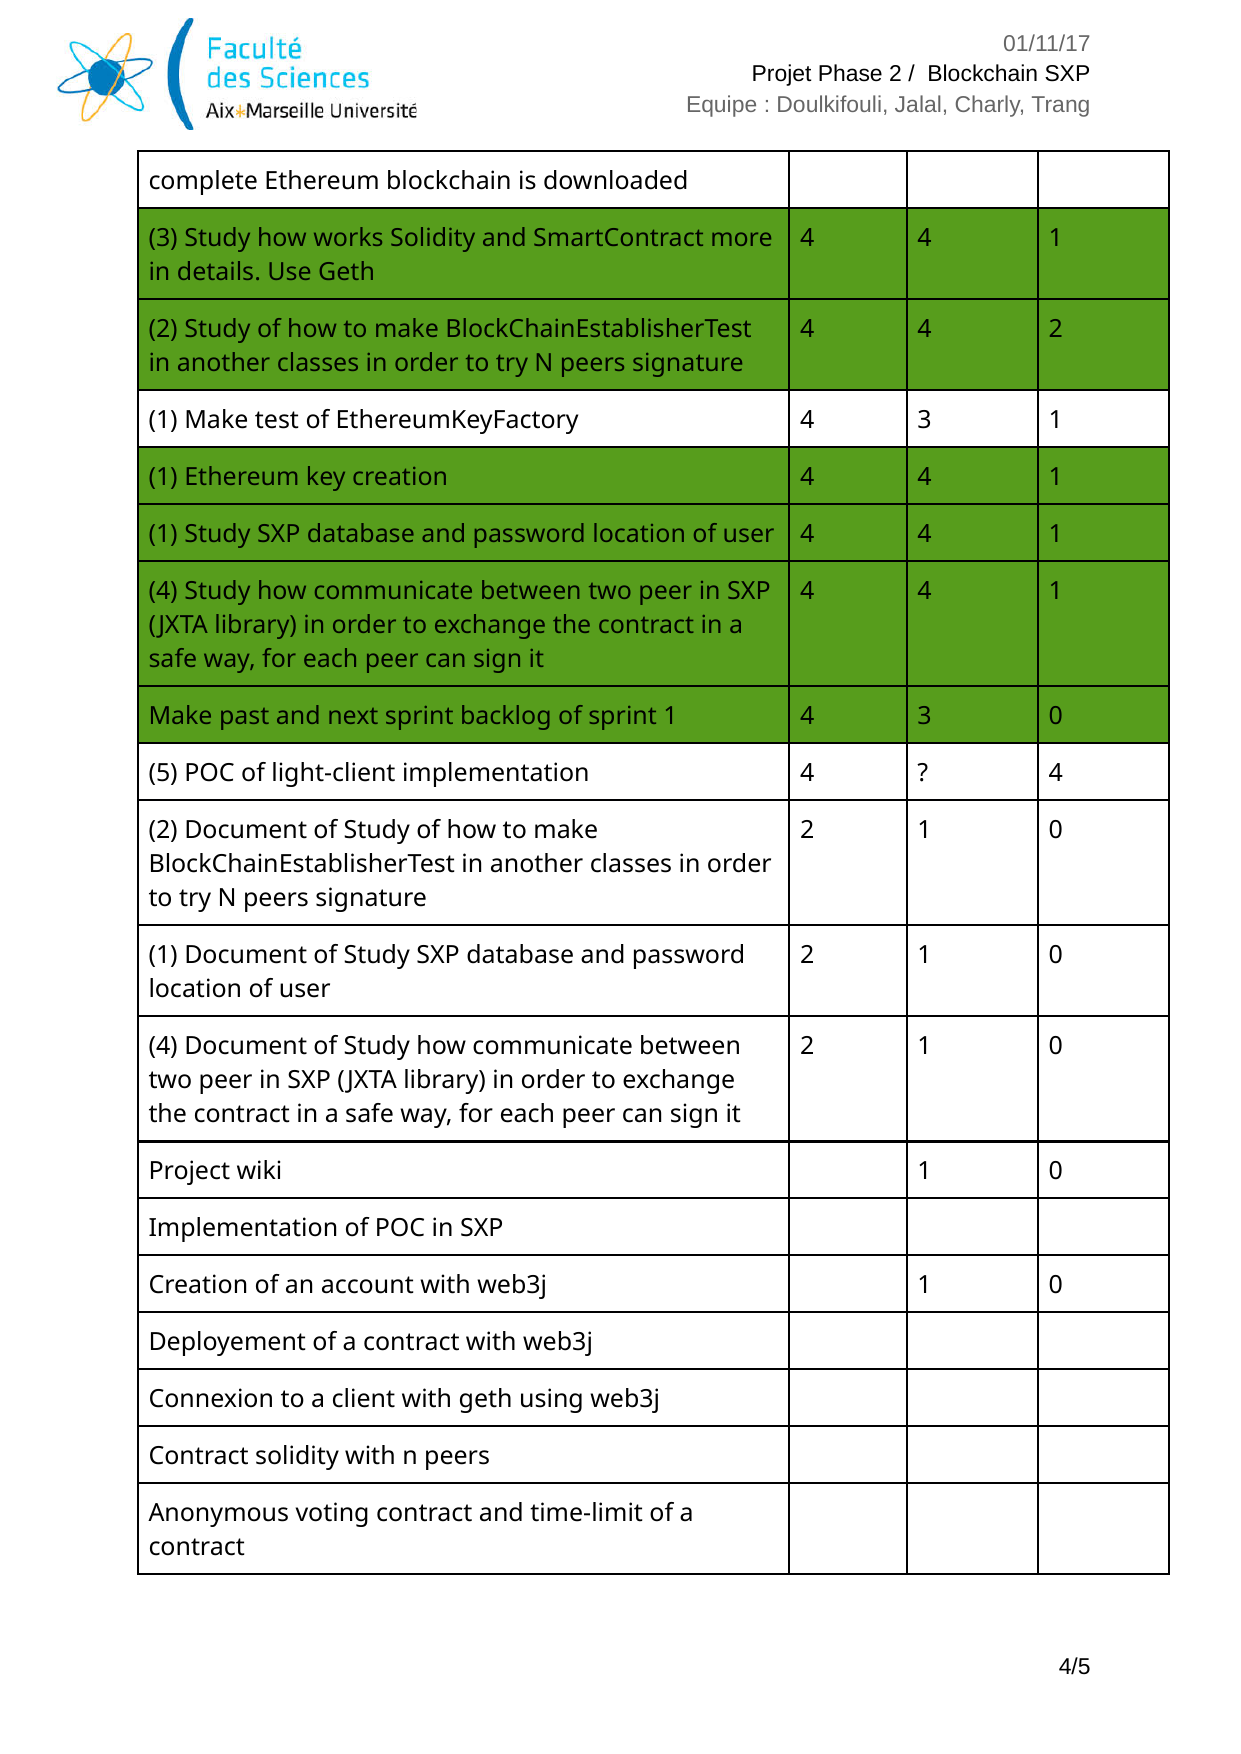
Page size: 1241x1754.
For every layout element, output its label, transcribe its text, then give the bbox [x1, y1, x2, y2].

table_cell 0 [1039, 1256, 1168, 1311]
table_cell [908, 152, 1037, 207]
table_cell complete Ethereum blockchain is downloaded [139, 152, 788, 207]
table_cell 4 [790, 209, 906, 298]
table_cell [790, 152, 906, 207]
table_cell (1) Ethereum key creation [139, 448, 788, 503]
table_cell 0 [1039, 801, 1168, 924]
table_cell 0 [1039, 1017, 1168, 1140]
table_cell 4 [790, 300, 906, 389]
table_cell ? [908, 744, 1037, 799]
table_cell 2 [790, 926, 906, 1015]
table_cell 1 [908, 1143, 1037, 1197]
table_cell 1 [908, 1017, 1037, 1140]
table_cell 1 [1039, 448, 1168, 503]
table_cell (2) Document of Study of how to make BlockChainEstablisherTest in another classes in order to try N peers signature [139, 801, 788, 924]
table_cell Creation of an account with web3j [139, 1256, 788, 1311]
picture [56, 18, 417, 130]
table_cell Anonymous voting contract and time-limit of a contract [139, 1484, 788, 1573]
table_cell Deployement of a contract with web3j [139, 1313, 788, 1368]
table_cell 4 [790, 391, 906, 446]
table_cell (1) Study SXP database and password location of user [139, 505, 788, 560]
table_cell 4 [1039, 744, 1168, 799]
table_cell [790, 1370, 906, 1425]
table_cell [790, 1427, 906, 1482]
table_cell [790, 1484, 906, 1573]
table_cell 1 [1039, 562, 1168, 685]
table_cell [790, 1143, 906, 1197]
table_cell 1 [1039, 209, 1168, 298]
table_cell (4) Study how communicate between two peer in SXP (JXTA library) in order to exchange the contract in a safe way, for each peer can sign it [139, 562, 788, 685]
table_cell 3 [908, 391, 1037, 446]
table_cell Make past and next sprint backlog of sprint 1 [139, 687, 788, 742]
table_cell 2 [1039, 300, 1168, 389]
table_cell [908, 1484, 1037, 1573]
table_cell [908, 1427, 1037, 1482]
table_cell 1 [1039, 505, 1168, 560]
table_cell 0 [1039, 687, 1168, 742]
table_cell [908, 1370, 1037, 1425]
table_cell (5) POC of light-client implementation [139, 744, 788, 799]
table_cell Project wiki [139, 1143, 788, 1197]
table_cell 3 [908, 687, 1037, 742]
table_cell (1) Document of Study SXP database and password location of user [139, 926, 788, 1015]
table_cell 2 [790, 1017, 906, 1140]
table_cell (1) Make test of EthereumKeyFactory [139, 391, 788, 446]
table_cell 4 [790, 744, 906, 799]
table_cell [1039, 1313, 1168, 1368]
table_cell 4 [790, 562, 906, 685]
table_cell 4 [790, 505, 906, 560]
table_cell Implementation of POC in SXP [139, 1199, 788, 1254]
table_cell (2) Study of how to make BlockChainEstablisherTest in another classes in order to try N peers signature [139, 300, 788, 389]
table_cell 1 [908, 801, 1037, 924]
table_cell 2 [790, 801, 906, 924]
table_cell [908, 1313, 1037, 1368]
table_cell Contract solidity with n peers [139, 1427, 788, 1482]
table_cell 1 [908, 926, 1037, 1015]
table_cell Connexion to a client with geth using web3j [139, 1370, 788, 1425]
table_cell [790, 1199, 906, 1254]
table_cell 4 [908, 505, 1037, 560]
table_cell 4 [908, 209, 1037, 298]
table_cell [1039, 1370, 1168, 1425]
table_cell 4 [790, 448, 906, 503]
table_cell [790, 1256, 906, 1311]
table_cell (3) Study how works Solidity and SmartContract more in details. Use Geth [139, 209, 788, 298]
table_cell 4 [908, 448, 1037, 503]
table_cell 1 [908, 1256, 1037, 1311]
table_cell 4 [908, 562, 1037, 685]
table_cell 0 [1039, 926, 1168, 1015]
table_cell [1039, 152, 1168, 207]
table_cell [1039, 1427, 1168, 1482]
table_cell 1 [1039, 391, 1168, 446]
table_cell [790, 1313, 906, 1368]
table_cell [908, 1199, 1037, 1254]
table_cell 0 [1039, 1143, 1168, 1197]
table_cell 4 [790, 687, 906, 742]
table_cell (4) Document of Study how communicate between two peer in SXP (JXTA library) in order to exchange the contract in a safe way, for each peer can sign it [139, 1017, 788, 1140]
table_cell [1039, 1484, 1168, 1573]
table_cell [1039, 1199, 1168, 1254]
table_cell 4 [908, 300, 1037, 389]
